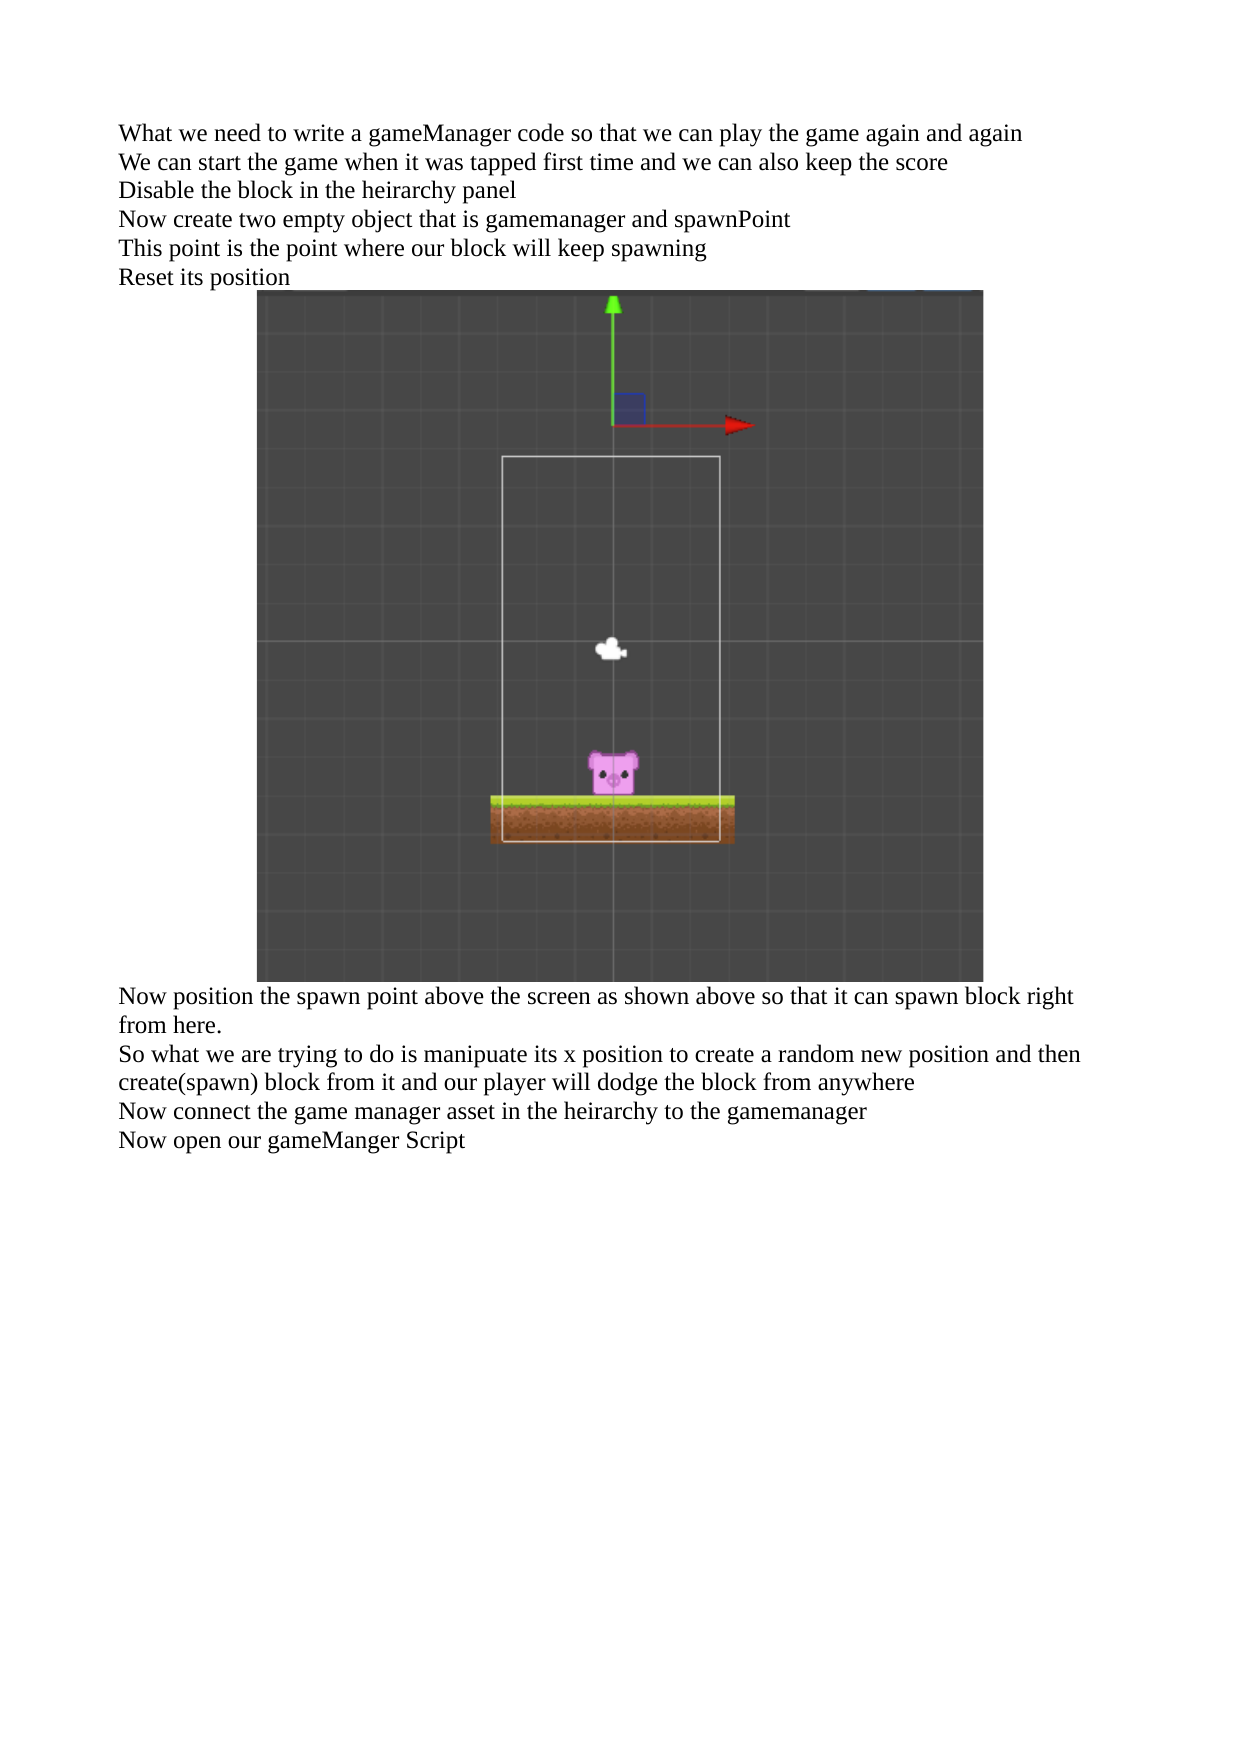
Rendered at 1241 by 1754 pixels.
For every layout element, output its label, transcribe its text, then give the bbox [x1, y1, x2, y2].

text What we need to write a gameManager code so that we can play the game again and again [118, 118, 1122, 147]
text Now create two empty object that is gamemanager and spawnPoint [118, 204, 1122, 233]
text This point is the point where our block will keep spawning [118, 233, 1122, 262]
text Now open our gameManger Script [118, 1125, 1122, 1154]
text Reset its position [118, 262, 1122, 291]
text Disable the block in the heirarchy panel [118, 176, 1122, 204]
text So what we are trying to do is manipuate its x position to create a random new position and then create(spawn) block from it and our player will dodge the block from anywhere [118, 1039, 1122, 1096]
text Now connect the game manager asset in the heirarchy to the gamemanager [118, 1096, 1122, 1125]
text Now position the spawn point above the screen as shown above so that it can spawn block right from here. [118, 291, 1122, 1039]
text We can start the game when it was tapped first time and we can also keep the score [118, 147, 1122, 176]
picture [256, 290, 984, 982]
